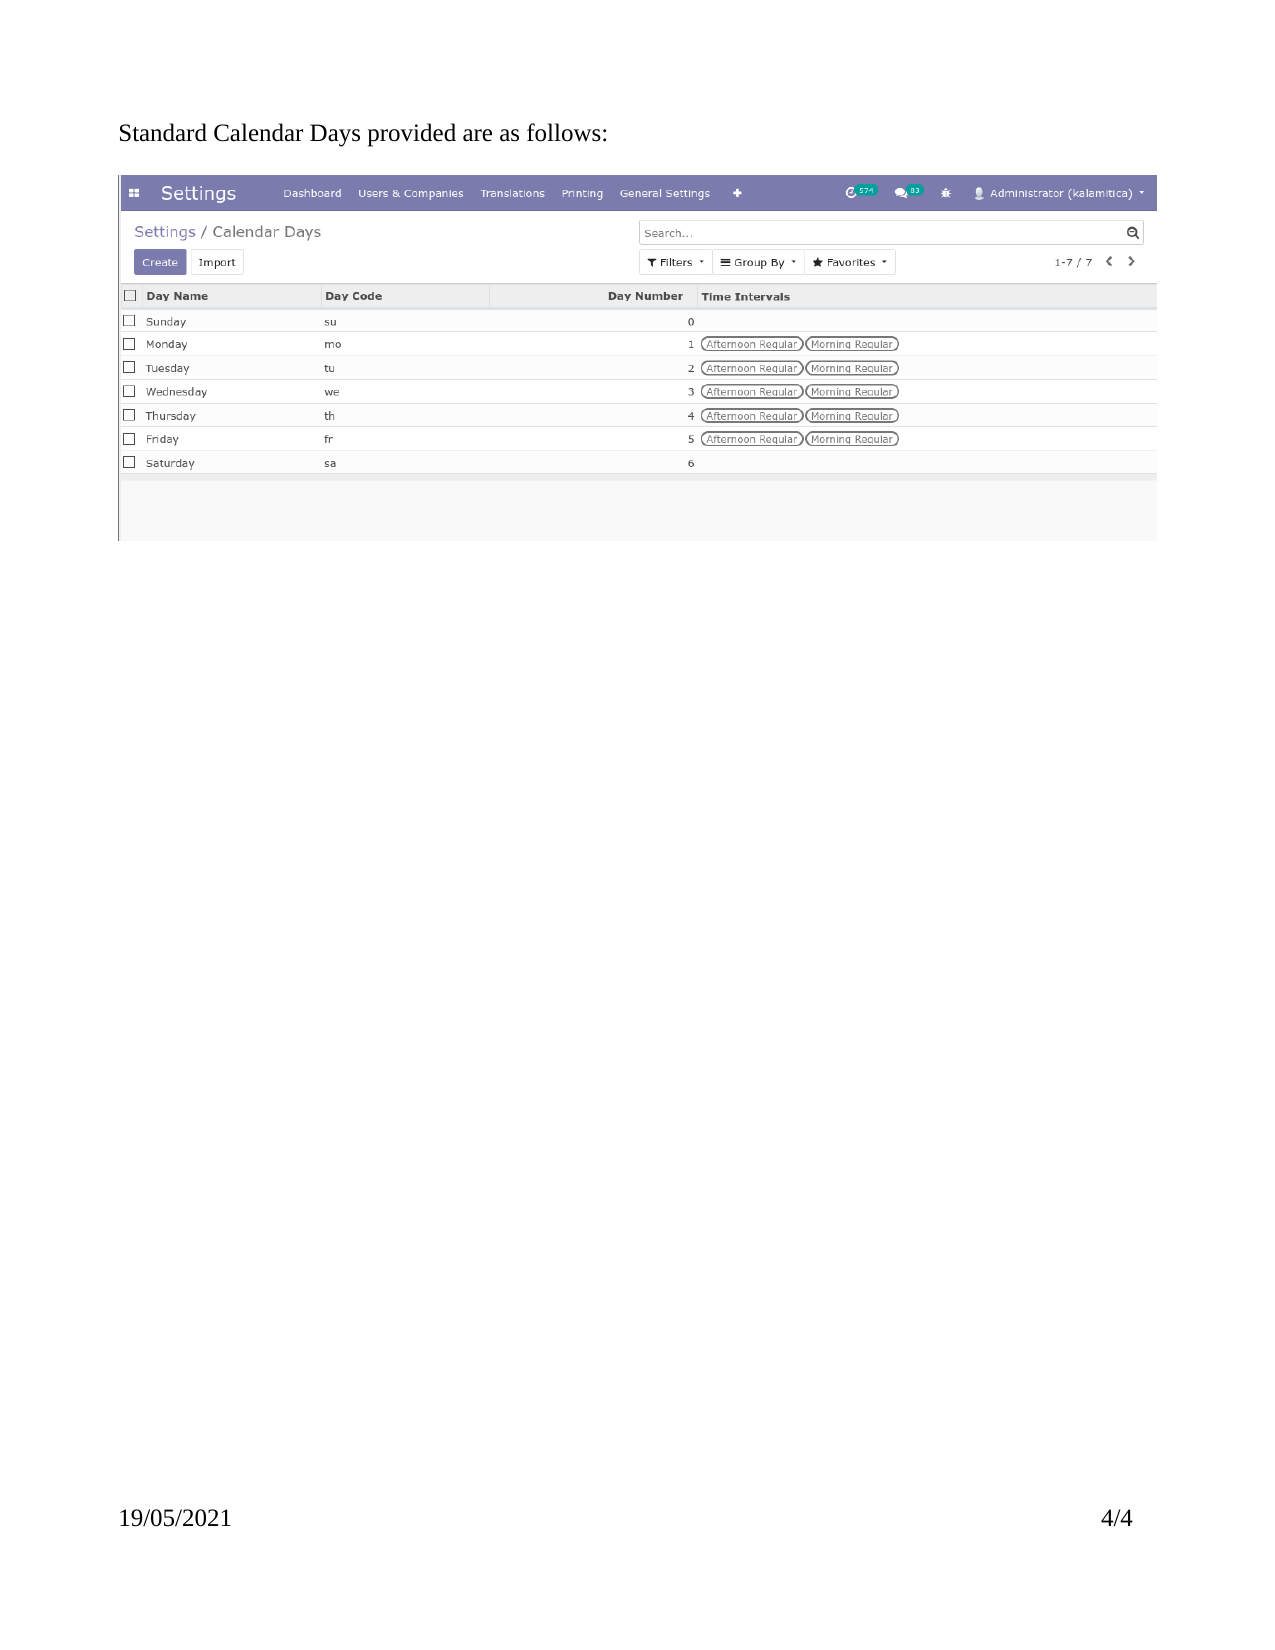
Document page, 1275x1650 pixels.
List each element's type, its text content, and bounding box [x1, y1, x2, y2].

picture [118, 175, 1157, 541]
text Standard Calendar Days provided are as follows: [118, 118, 1157, 147]
